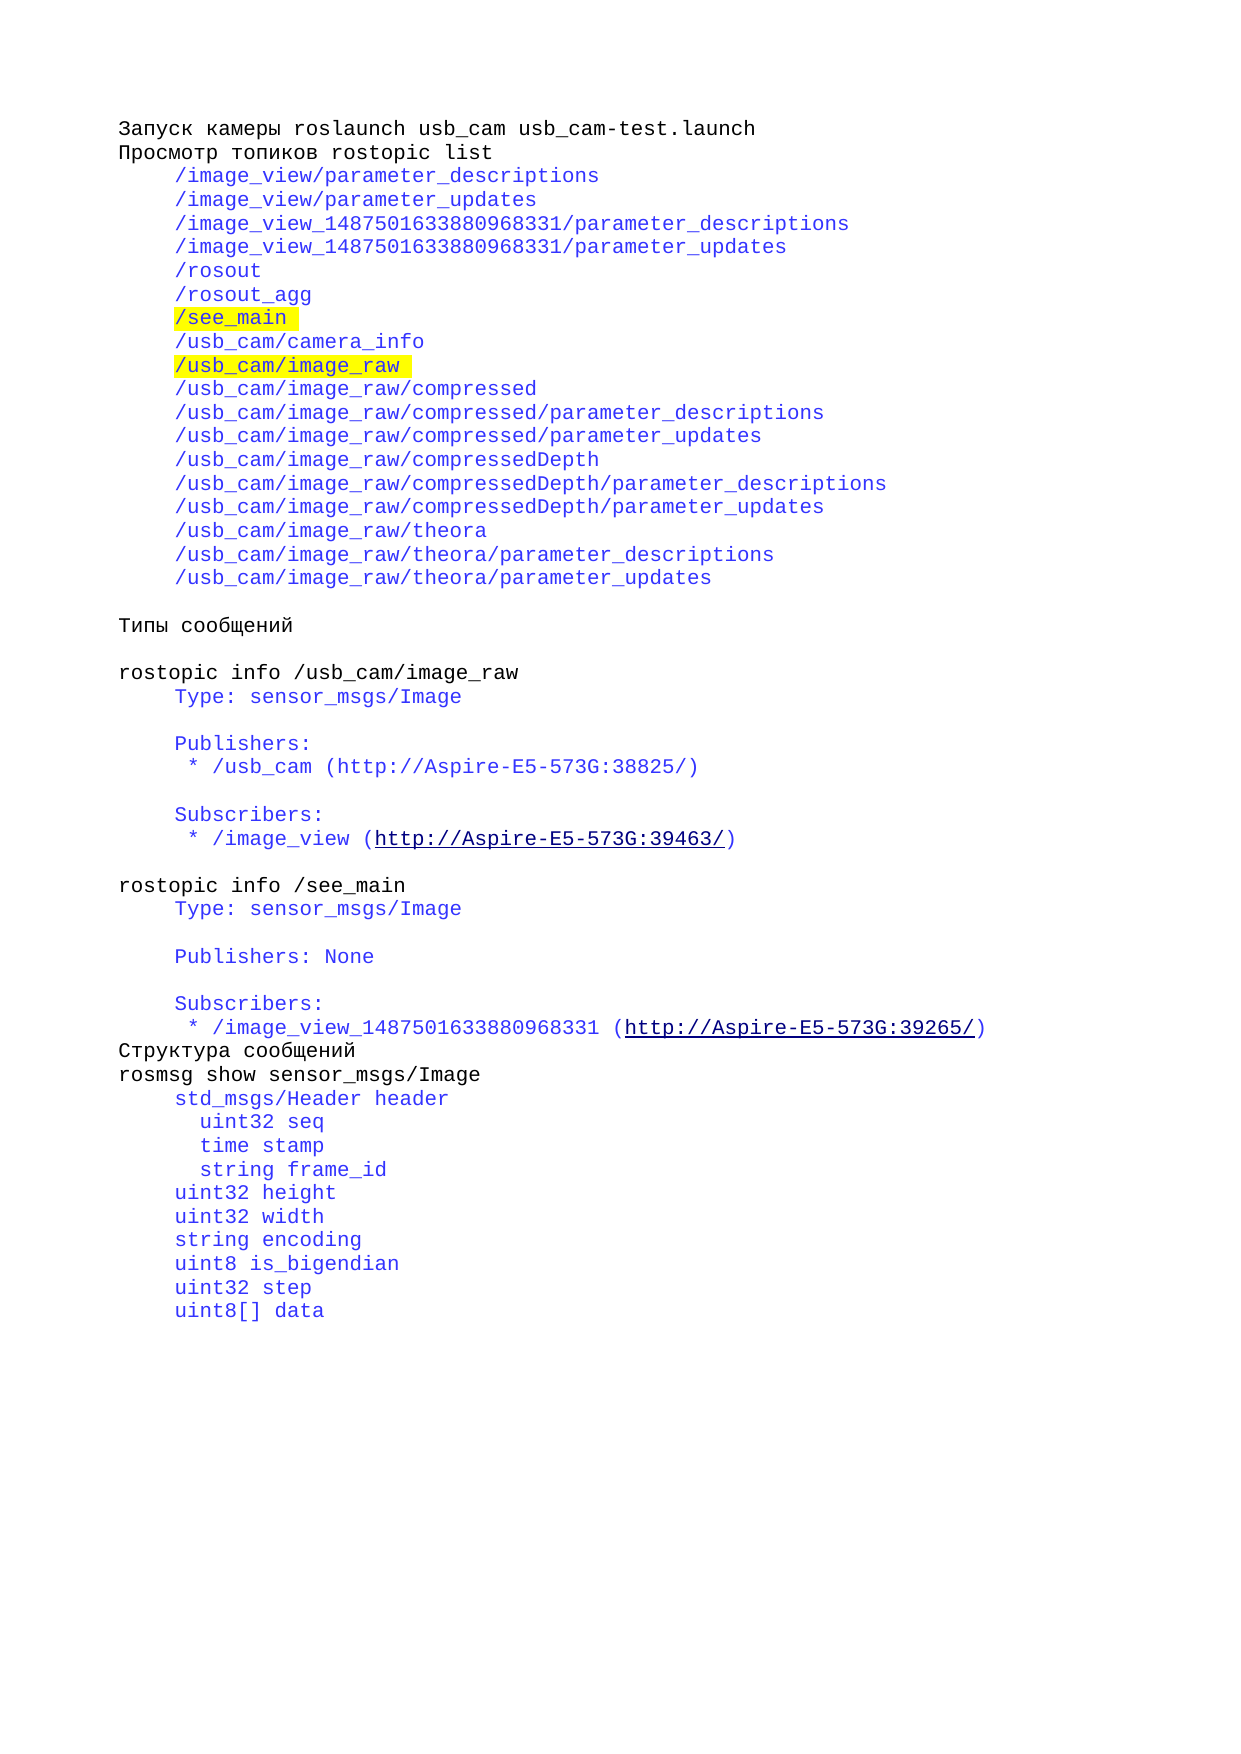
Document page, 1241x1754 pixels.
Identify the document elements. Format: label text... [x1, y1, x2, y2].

text /rosout_agg [174, 284, 1122, 307]
text rosmsg show sensor_msgs/Image [118, 1064, 1122, 1088]
text uint32 step [174, 1277, 1122, 1300]
text /usb_cam/image_raw/compressedDepth/parameter_updates [174, 496, 1122, 520]
text * /usb_cam (http://Aspire-E5-573G:38825/) [174, 757, 1122, 780]
text /image_view/parameter_updates [174, 189, 1122, 213]
text uint8 is_bigendian [174, 1253, 1122, 1277]
text /usb_cam/image_raw/compressedDepth [174, 449, 1122, 473]
text Subscribers: [174, 993, 1122, 1017]
text /usb_cam/image_raw/theora/parameter_updates [174, 567, 1122, 591]
text uint8[] data [174, 1300, 1122, 1324]
text uint32 width [174, 1206, 1122, 1229]
text /usb_cam/image_raw/compressed/parameter_descriptions [174, 402, 1122, 426]
text Type: sensor_msgs/Image [174, 898, 1122, 922]
text Структура сообщений [118, 1040, 1122, 1064]
text Просмотр топиков rostopic list [118, 142, 1122, 165]
text Publishers: [174, 733, 1122, 757]
text string frame_id [174, 1158, 1122, 1182]
text /see_main [174, 307, 1122, 331]
text rostopic info /see_main [118, 875, 1122, 898]
text Type: sensor_msgs/Image [174, 686, 1122, 709]
text Запуск камеры roslaunch usb_cam usb_cam-test.launch [118, 118, 1122, 142]
text /rosout [174, 260, 1122, 284]
text /usb_cam/image_raw/compressedDepth/parameter_descriptions [174, 473, 1122, 496]
text /usb_cam/image_raw/theora [174, 520, 1122, 544]
text * /image_view_1487501633880968331 (http://Aspire-E5-573G:39265/) [174, 1017, 1122, 1040]
text /usb_cam/camera_info [174, 331, 1122, 354]
text Publishers: None [174, 946, 1122, 969]
text Типы сообщений [118, 615, 1122, 638]
text /image_view/parameter_descriptions [174, 165, 1122, 189]
text * /image_view (http://Aspire-E5-573G:39463/) [174, 827, 1122, 851]
text string encoding [174, 1229, 1122, 1253]
text /image_view_1487501633880968331/parameter_updates [174, 236, 1122, 260]
text rostopic info /usb_cam/image_raw [118, 662, 1122, 686]
text /usb_cam/image_raw/theora/parameter_descriptions [174, 544, 1122, 567]
text /usb_cam/image_raw/compressed/parameter_updates [174, 426, 1122, 449]
text uint32 height [174, 1182, 1122, 1206]
text Subscribers: [174, 804, 1122, 827]
text std_msgs/Header header [174, 1088, 1122, 1111]
text /usb_cam/image_raw [174, 354, 1122, 378]
text /usb_cam/image_raw/compressed [174, 378, 1122, 402]
text /image_view_1487501633880968331/parameter_descriptions [174, 213, 1122, 236]
text uint32 seq [174, 1111, 1122, 1135]
text time stamp [174, 1135, 1122, 1158]
